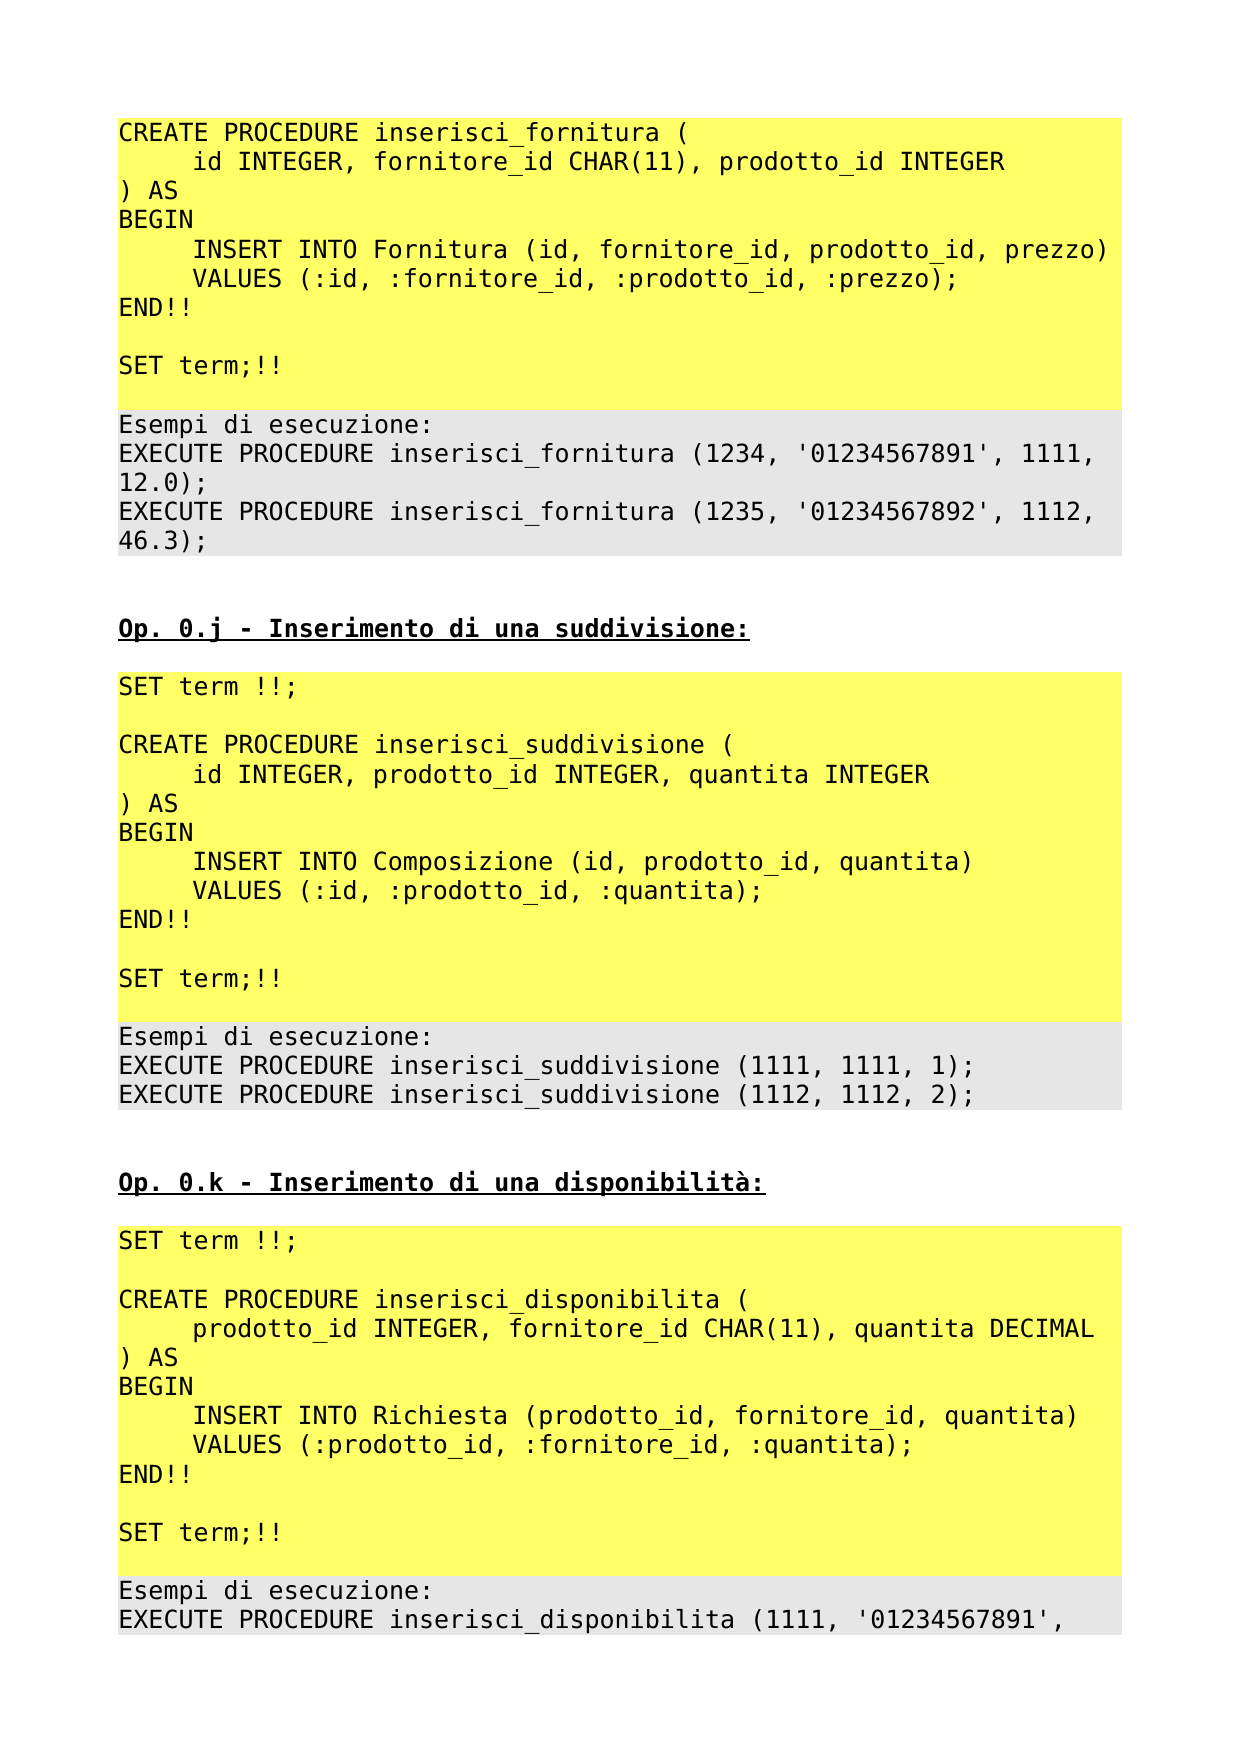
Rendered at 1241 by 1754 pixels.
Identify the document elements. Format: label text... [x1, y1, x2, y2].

text BEGIN [118, 818, 1122, 847]
text Esempi di esecuzione: [118, 1022, 1122, 1051]
text END!! [118, 1460, 1122, 1489]
text SET term;!! [118, 964, 1122, 993]
text Op. 0.k - Inserimento di una disponibilità: [118, 1168, 1122, 1197]
text ) AS [118, 1343, 1122, 1372]
text BEGIN [118, 1372, 1122, 1401]
text Esempi di esecuzione: [118, 1576, 1122, 1606]
text VALUES (:id, :prodotto_id, :quantita); [118, 876, 1122, 906]
text CREATE PROCEDURE inserisci_fornitura ( [118, 118, 1122, 147]
text END!! [118, 293, 1122, 322]
text EXECUTE PROCEDURE inserisci_fornitura (1234, '01234567891', 1111, 12.0); [118, 439, 1122, 497]
text Op. 0.j - Inserimento di una suddivisione: [118, 614, 1122, 643]
text SET term !!; [118, 1226, 1122, 1256]
text EXECUTE PROCEDURE inserisci_disponibilita (1111, '01234567891', [118, 1606, 1122, 1635]
text INSERT INTO Composizione (id, prodotto_id, quantita) [118, 847, 1122, 876]
text VALUES (:prodotto_id, :fornitore_id, :quantita); [118, 1431, 1122, 1460]
text SET term;!! [118, 1518, 1122, 1547]
text ) AS [118, 176, 1122, 206]
text END!! [118, 906, 1122, 935]
text BEGIN [118, 206, 1122, 235]
text SET term;!! [118, 351, 1122, 381]
text EXECUTE PROCEDURE inserisci_suddivisione (1111, 1111, 1); [118, 1051, 1122, 1081]
text INSERT INTO Richiesta (prodotto_id, fornitore_id, quantita) [118, 1401, 1122, 1431]
text CREATE PROCEDURE inserisci_suddivisione ( [118, 731, 1122, 760]
text prodotto_id INTEGER, fornitore_id CHAR(11), quantita DECIMAL [118, 1314, 1122, 1343]
text INSERT INTO Fornitura (id, fornitore_id, prodotto_id, prezzo) [118, 235, 1122, 264]
text VALUES (:id, :fornitore_id, :prodotto_id, :prezzo); [118, 264, 1122, 293]
text EXECUTE PROCEDURE inserisci_fornitura (1235, '01234567892', 1112, 46.3); [118, 497, 1122, 556]
text id INTEGER, prodotto_id INTEGER, quantita INTEGER [118, 760, 1122, 789]
text EXECUTE PROCEDURE inserisci_suddivisione (1112, 1112, 2); [118, 1081, 1122, 1110]
text CREATE PROCEDURE inserisci_disponibilita ( [118, 1285, 1122, 1314]
text SET term !!; [118, 672, 1122, 701]
text id INTEGER, fornitore_id CHAR(11), prodotto_id INTEGER [118, 147, 1122, 176]
text Esempi di esecuzione: [118, 410, 1122, 439]
text ) AS [118, 789, 1122, 818]
